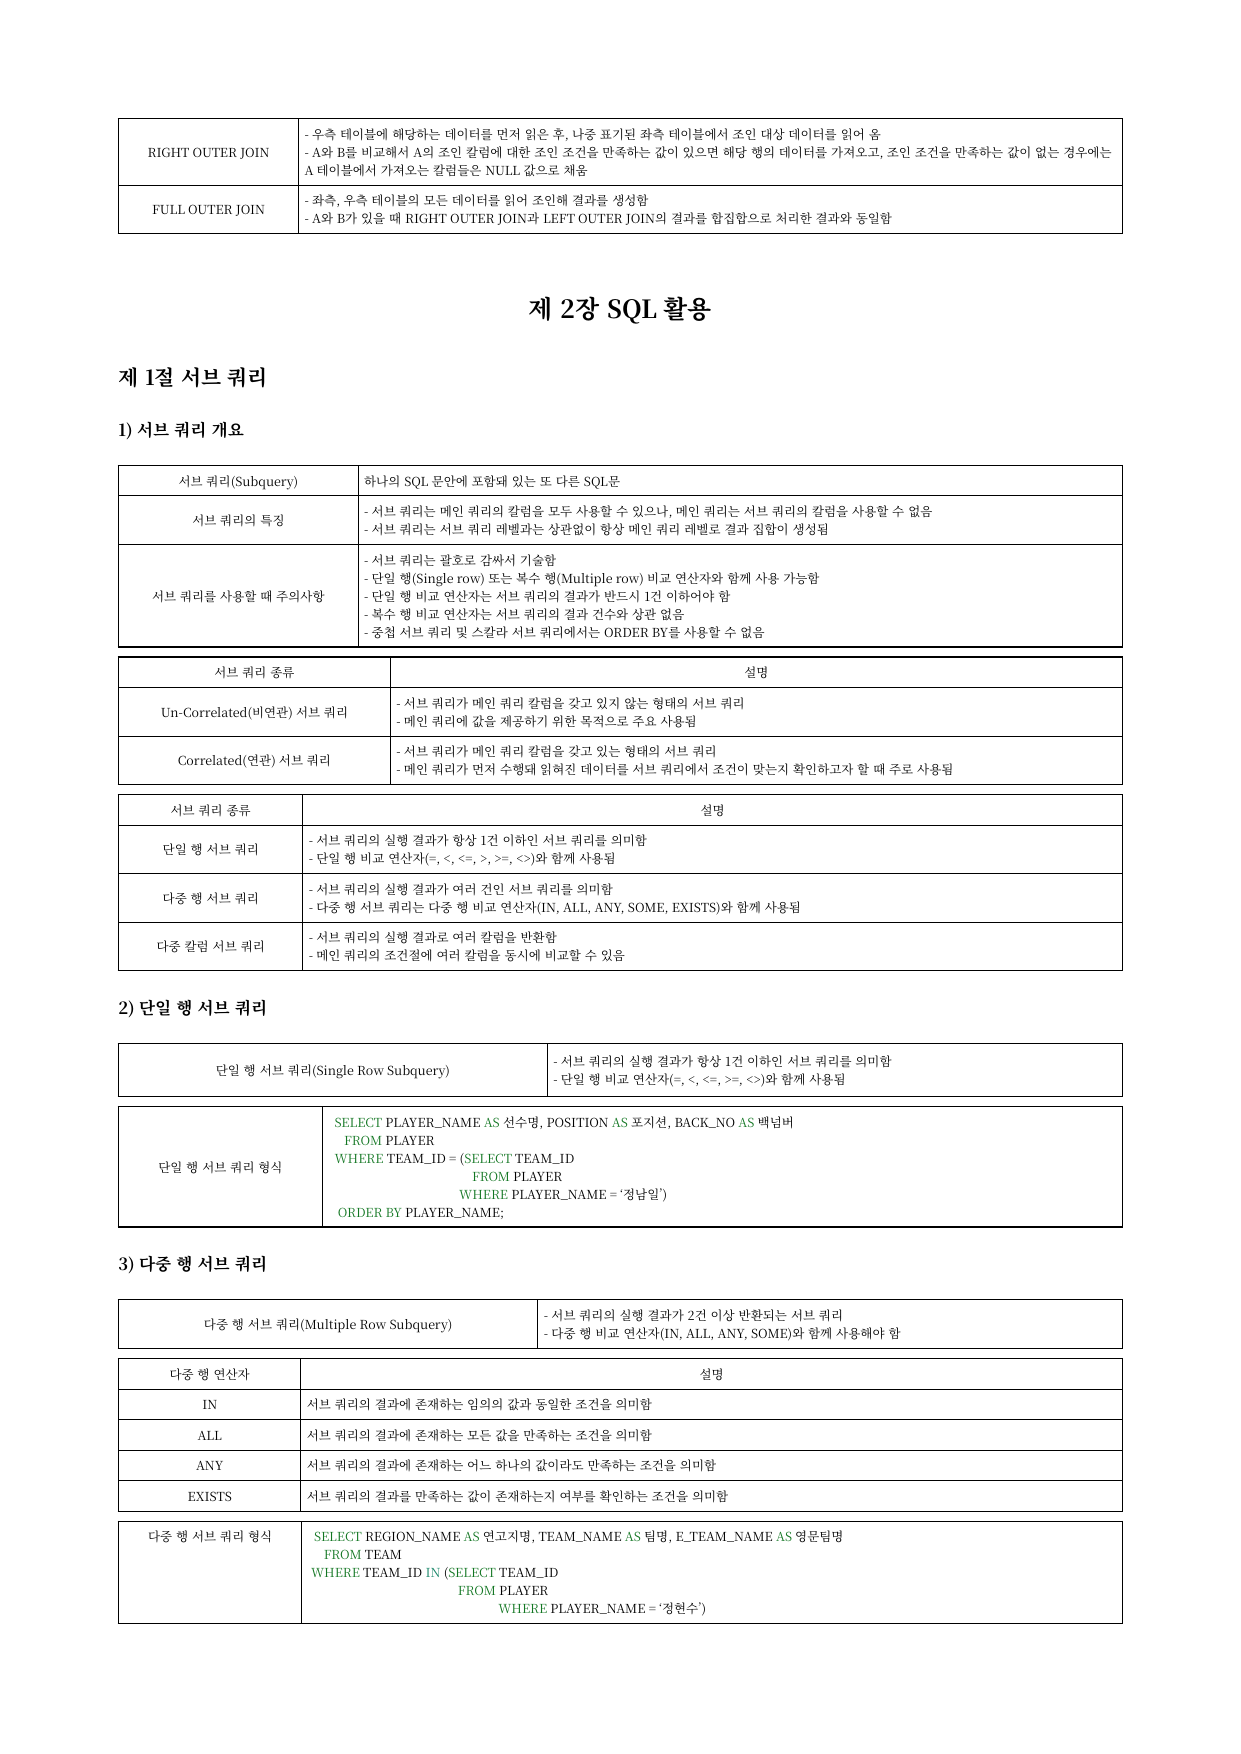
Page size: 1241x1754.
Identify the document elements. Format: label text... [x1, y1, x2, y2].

table_header 다중 행 서브 쿼리(Multiple Row Subquery) [119, 1300, 537, 1348]
table_header 다중 행 서브 쿼리 형식 [119, 1522, 301, 1623]
table_header 설명 [303, 795, 1122, 824]
table_header 하나의 SQL 문안에 포함돼 있는 또 다른 SQL문 [359, 466, 1122, 495]
table_header 설명 [391, 658, 1122, 687]
table_header SELECT REGION_NAME AS 연고지명, TEAM_NAME AS 팀명, E_TEAM_NAME AS 영문팀명 FROM TEAM WHERE TEAM_ID IN (SELECT TEAM_ID FROM PLAYER WHERE PLAYER_NAME = ‘정현수’) [302, 1522, 1122, 1623]
table_cell EXISTS [119, 1481, 300, 1511]
table_cell IN [119, 1390, 300, 1419]
table_cell - 서브 쿼리의 실행 결과가 항상 1건 이하인 서브 쿼리를 의미함 - 단일 행 비교 연산자(=, <, <=, >, >=, <>)와 함께 사용됨 [303, 826, 1122, 873]
table_cell - 서브 쿼리가 메인 쿼리 칼럼을 갖고 있는 형태의 서브 쿼리 - 메인 쿼리가 먼저 수행돼 읽혀진 데이터를 서브 쿼리에서 조건이 맞는지 확인하고자 할 때 주로 사용됨 [391, 737, 1122, 784]
table_cell RIGHT OUTER JOIN [119, 119, 298, 185]
table_cell 서브 쿼리의 결과에 존재하는 모든 값을 만족하는 조건을 의미함 [301, 1420, 1122, 1449]
table_header 단일 행 서브 쿼리(Single Row Subquery) [119, 1044, 547, 1096]
table_cell 다중 칼럼 서브 쿼리 [119, 923, 302, 970]
text 2) 단일 행 서브 쿼리 [118, 995, 1122, 1019]
table_header 서브 쿼리(Subquery) [119, 466, 358, 495]
table_cell ANY [119, 1451, 300, 1480]
table_cell 서브 쿼리를 사용할 때 주의사항 [119, 545, 358, 646]
table_cell - 서브 쿼리의 실행 결과가 여러 건인 서브 쿼리를 의미함 - 다중 행 서브 쿼리는 다중 행 비교 연산자(IN, ALL, ANY, SOME, EXISTS)와 함께 사용됨 [303, 874, 1122, 922]
table_cell Un-Correlated(비연관) 서브 쿼리 [119, 688, 390, 736]
table_header 다중 행 연산자 [119, 1359, 300, 1388]
table_cell - 서브 쿼리는 메인 쿼리의 칼럼을 모두 사용할 수 있으나, 메인 쿼리는 서브 쿼리의 칼럼을 사용할 수 없음 - 서브 쿼리는 서브 쿼리 레벨과는 상관없이 항상 메인 쿼리 레벨로 결과 집합이 생성됨 [359, 496, 1122, 544]
table_cell - 서브 쿼리는 괄호로 감싸서 기술함 - 단일 행(Single row) 또는 복수 행(Multiple row) 비교 연산자와 함께 사용 가능함 - 단일 행 비교 연산자는 서브 쿼리의 결과가 반드시 1건 이하어야 함 - 복수 행 비교 연산자는 서브 쿼리의 결과 건수와 상관 없음 - 중첩 서브 쿼리 및 스칼라 서브 쿼리에서는 ORDER BY를 사용할 수 없음 [359, 545, 1122, 646]
table_header 설명 [301, 1359, 1122, 1388]
table_header - 서브 쿼리의 실행 결과가 2건 이상 반환되는 서브 쿼리 - 다중 행 비교 연산자(IN, ALL, ANY, SOME)와 함께 사용해야 함 [538, 1300, 1122, 1348]
table_cell - 우측 테이블에 해당하는 데이터를 먼저 읽은 후, 나중 표기된 좌측 테이블에서 조인 대상 데이터를 읽어 옴 - A와 B를 비교해서 A의 조인 칼럼에 대한 조인 조건을 만족하는 값이 있으면 해당 행의 데이터를 가져오고, 조인 조건을 만족하는 값이 없는 경우에는 A 테이블에서 가져오는 칼럼들은 NULL 값으로 채움 [299, 119, 1122, 185]
table_cell 서브 쿼리의 결과를 만족하는 값이 존재하는지 여부를 확인하는 조건을 의미함 [301, 1481, 1122, 1511]
table_cell FULL OUTER JOIN [119, 186, 298, 233]
table_header SELECT PLAYER_NAME AS 선수명, POSITION AS 포지션, BACK_NO AS 백넘버 FROM PLAYER WHERE TEAM_ID = (SELECT TEAM_ID FROM PLAYER WHERE PLAYER_NAME = ‘정남일’) ORDER BY PLAYER_NAME; [323, 1107, 1122, 1226]
table_header 서브 쿼리 종류 [119, 795, 302, 824]
table_header - 서브 쿼리의 실행 결과가 항상 1건 이하인 서브 쿼리를 의미함 - 단일 행 비교 연산자(=, <, <=, >=, <>)와 함께 사용됨 [548, 1044, 1122, 1096]
table_cell 다중 행 서브 쿼리 [119, 874, 302, 922]
text 제 2장 SQL 활용 [118, 282, 1122, 327]
text 제 1절 서브 쿼리 [118, 357, 1122, 393]
table_header 서브 쿼리 종류 [119, 658, 390, 687]
table_cell Correlated(연관) 서브 쿼리 [119, 737, 390, 784]
text 1) 서브 쿼리 개요 [118, 417, 1122, 441]
table_cell 단일 행 서브 쿼리 [119, 826, 302, 873]
text 3) 다중 행 서브 쿼리 [118, 1251, 1122, 1275]
table_cell - 서브 쿼리가 메인 쿼리 칼럼을 갖고 있지 않는 형태의 서브 쿼리 - 메인 쿼리에 값을 제공하기 위한 목적으로 주요 사용됨 [391, 688, 1122, 736]
table_cell 서브 쿼리의 결과에 존재하는 어느 하나의 값이라도 만족하는 조건을 의미함 [301, 1451, 1122, 1480]
table_cell - 서브 쿼리의 실행 결과로 여러 칼럼을 반환함 - 메인 쿼리의 조건절에 여러 칼럼을 동시에 비교할 수 있음 [303, 923, 1122, 970]
table_cell - 좌측, 우측 테이블의 모든 데이터를 읽어 조인해 결과를 생성함 - A와 B가 있을 때 RIGHT OUTER JOIN과 LEFT OUTER JOIN의 결과를 합집합으로 처리한 결과와 동일함 [299, 186, 1122, 233]
table_cell ALL [119, 1420, 300, 1449]
table_cell 서브 쿼리의 결과에 존재하는 임의의 값과 동일한 조건을 의미함 [301, 1390, 1122, 1419]
table_header 단일 행 서브 쿼리 형식 [119, 1107, 322, 1226]
table_cell 서브 쿼리의 특징 [119, 496, 358, 544]
